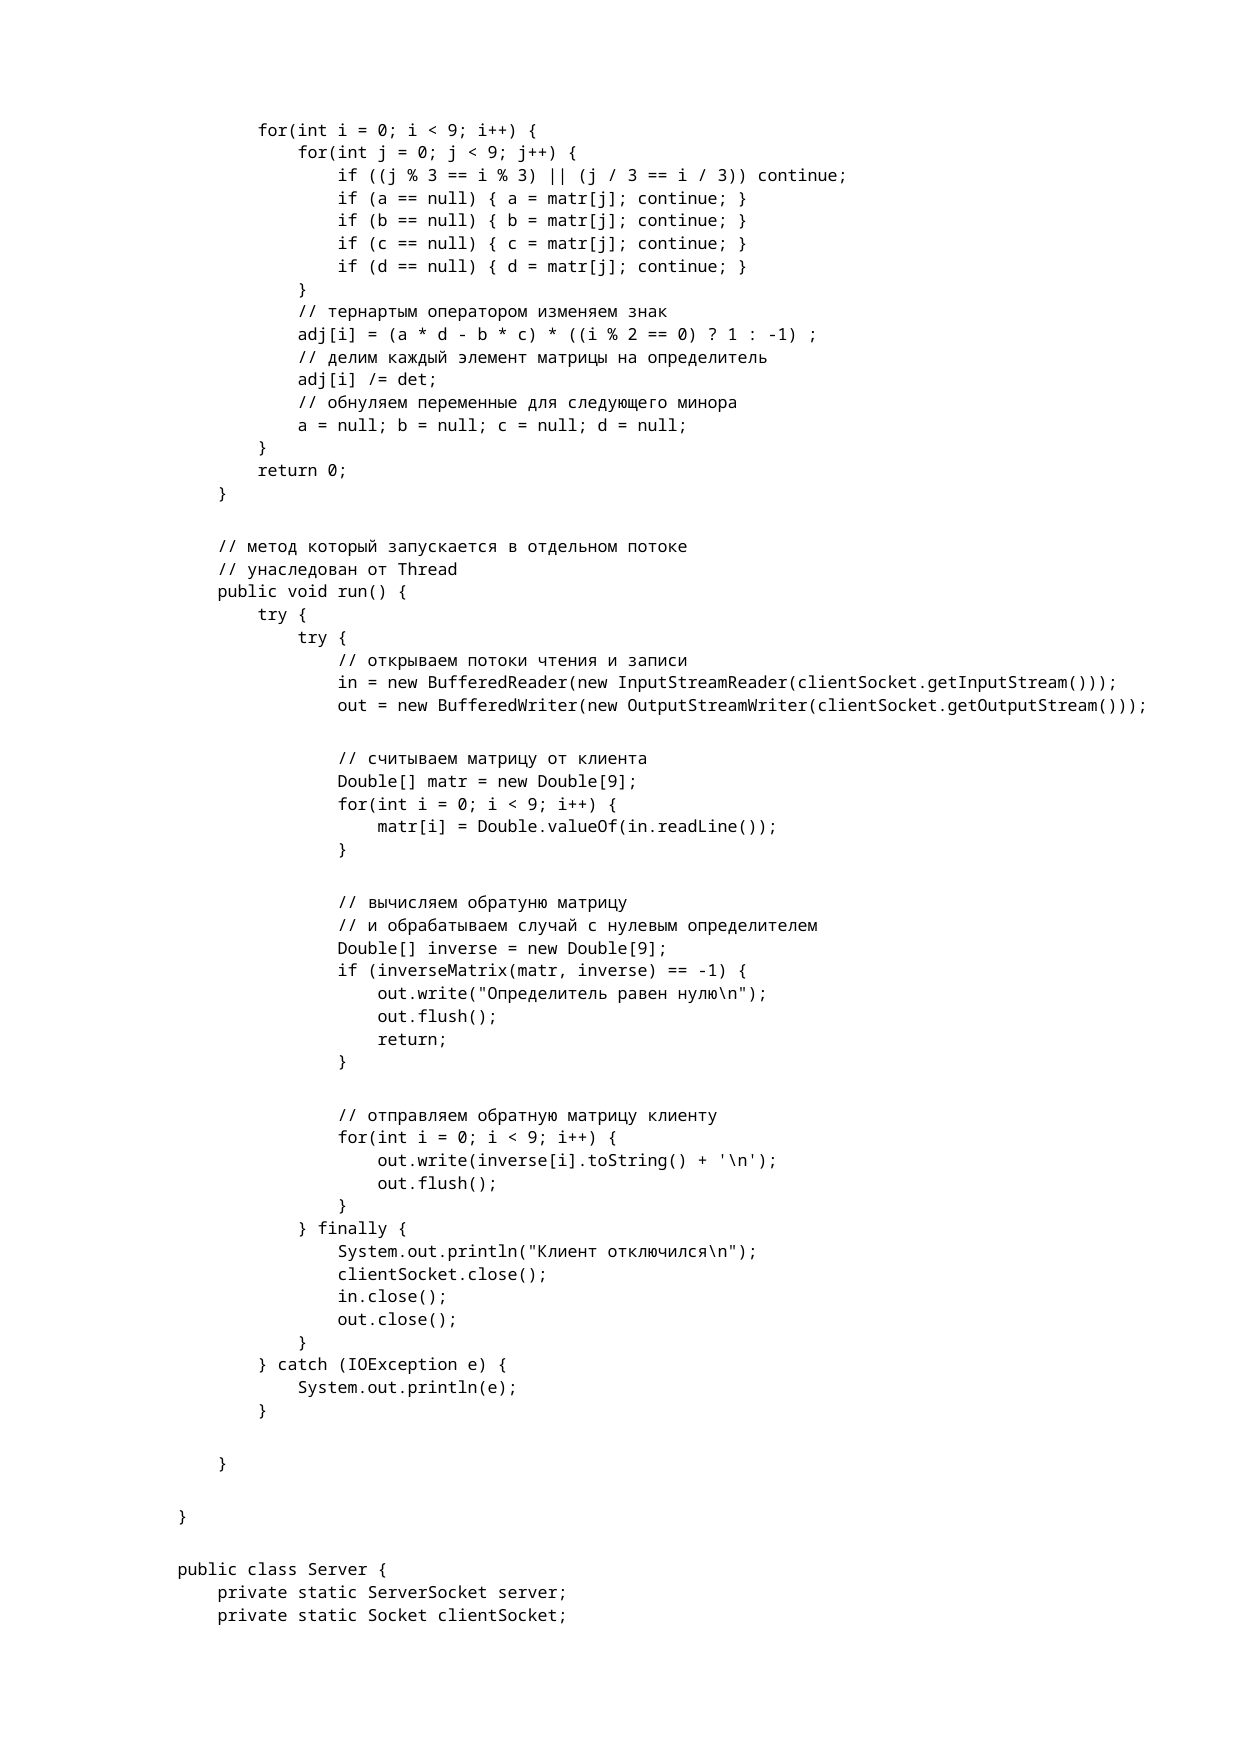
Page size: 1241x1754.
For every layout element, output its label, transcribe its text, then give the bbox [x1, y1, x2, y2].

text // вычисляем обратуню матрицу [177, 891, 1152, 914]
text } [177, 1050, 1152, 1073]
text if (c == null) { c = matr[j]; continue; } [177, 232, 1152, 254]
text if (inverseMatrix(matr, inverse) == -1) { [177, 959, 1152, 982]
text } [177, 481, 1152, 504]
text Double[] matr = new Double[9]; [177, 769, 1152, 792]
text private static Socket clientSocket; [177, 1603, 1152, 1626]
text // обнуляем переменные для следующего минора [177, 391, 1152, 413]
text } finally { [177, 1217, 1152, 1239]
text } [177, 1194, 1152, 1217]
text if (d == null) { d = matr[j]; continue; } [177, 254, 1152, 277]
text return; [177, 1027, 1152, 1050]
text } [177, 1398, 1152, 1421]
text out.flush(); [177, 1004, 1152, 1027]
text } [177, 1505, 1152, 1527]
text try { [177, 626, 1152, 648]
text if ((j % 3 == i % 3) || (j / 3 == i / 3)) continue; [177, 163, 1152, 186]
text matr[i] = Double.valueOf(in.readLine()); [177, 815, 1152, 838]
text public class Server { [177, 1558, 1152, 1581]
text } [177, 436, 1152, 459]
text // открываем потоки чтения и записи [177, 648, 1152, 671]
text for(int i = 0; i < 9; i++) { [177, 792, 1152, 815]
text clientSocket.close(); [177, 1262, 1152, 1285]
text if (b == null) { b = matr[j]; continue; } [177, 209, 1152, 232]
text // унаследован от Thread [177, 557, 1152, 580]
text System.out.println(e); [177, 1376, 1152, 1398]
text } [177, 1452, 1152, 1474]
text for(int i = 0; i < 9; i++) { [177, 118, 1152, 141]
text out.write("Определитель равен нулю\n"); [177, 982, 1152, 1004]
text out.flush(); [177, 1171, 1152, 1194]
text adj[i] /= det; [177, 368, 1152, 391]
text out.write(inverse[i].toString() + '\n'); [177, 1148, 1152, 1171]
text } [177, 1330, 1152, 1353]
text Double[] inverse = new Double[9]; [177, 936, 1152, 959]
text private static ServerSocket server; [177, 1581, 1152, 1603]
text // считываем матрицу от клиента [177, 747, 1152, 769]
text public void run() { [177, 580, 1152, 603]
text } [177, 277, 1152, 300]
text // тернартым оператором изменяем знак [177, 300, 1152, 322]
text for(int i = 0; i < 9; i++) { [177, 1126, 1152, 1148]
text if (a == null) { a = matr[j]; continue; } [177, 186, 1152, 209]
text return 0; [177, 459, 1152, 481]
text out.close(); [177, 1307, 1152, 1330]
text adj[i] = (a * d - b * c) * ((i % 2 == 0) ? 1 : -1) ; [177, 322, 1152, 345]
text // отправляем обратную матрицу клиенту [177, 1103, 1152, 1126]
text // метод который запускается в отдельном потоке [177, 535, 1152, 557]
text try { [177, 603, 1152, 626]
text out = new BufferedWriter(new OutputStreamWriter(clientSocket.getOutputStream())); [177, 694, 1152, 716]
text a = null; b = null; c = null; d = null; [177, 413, 1152, 436]
text // делим каждый элемент матрицы на определитель [177, 345, 1152, 368]
text } catch (IOException e) { [177, 1353, 1152, 1376]
text in = new BufferedReader(new InputStreamReader(clientSocket.getInputStream())); [177, 671, 1152, 694]
text for(int j = 0; j < 9; j++) { [177, 141, 1152, 163]
text in.close(); [177, 1285, 1152, 1307]
text } [177, 838, 1152, 860]
text // и обрабатываем случай с нулевым определителем [177, 914, 1152, 936]
text System.out.println("Клиент отключился\n"); [177, 1239, 1152, 1262]
